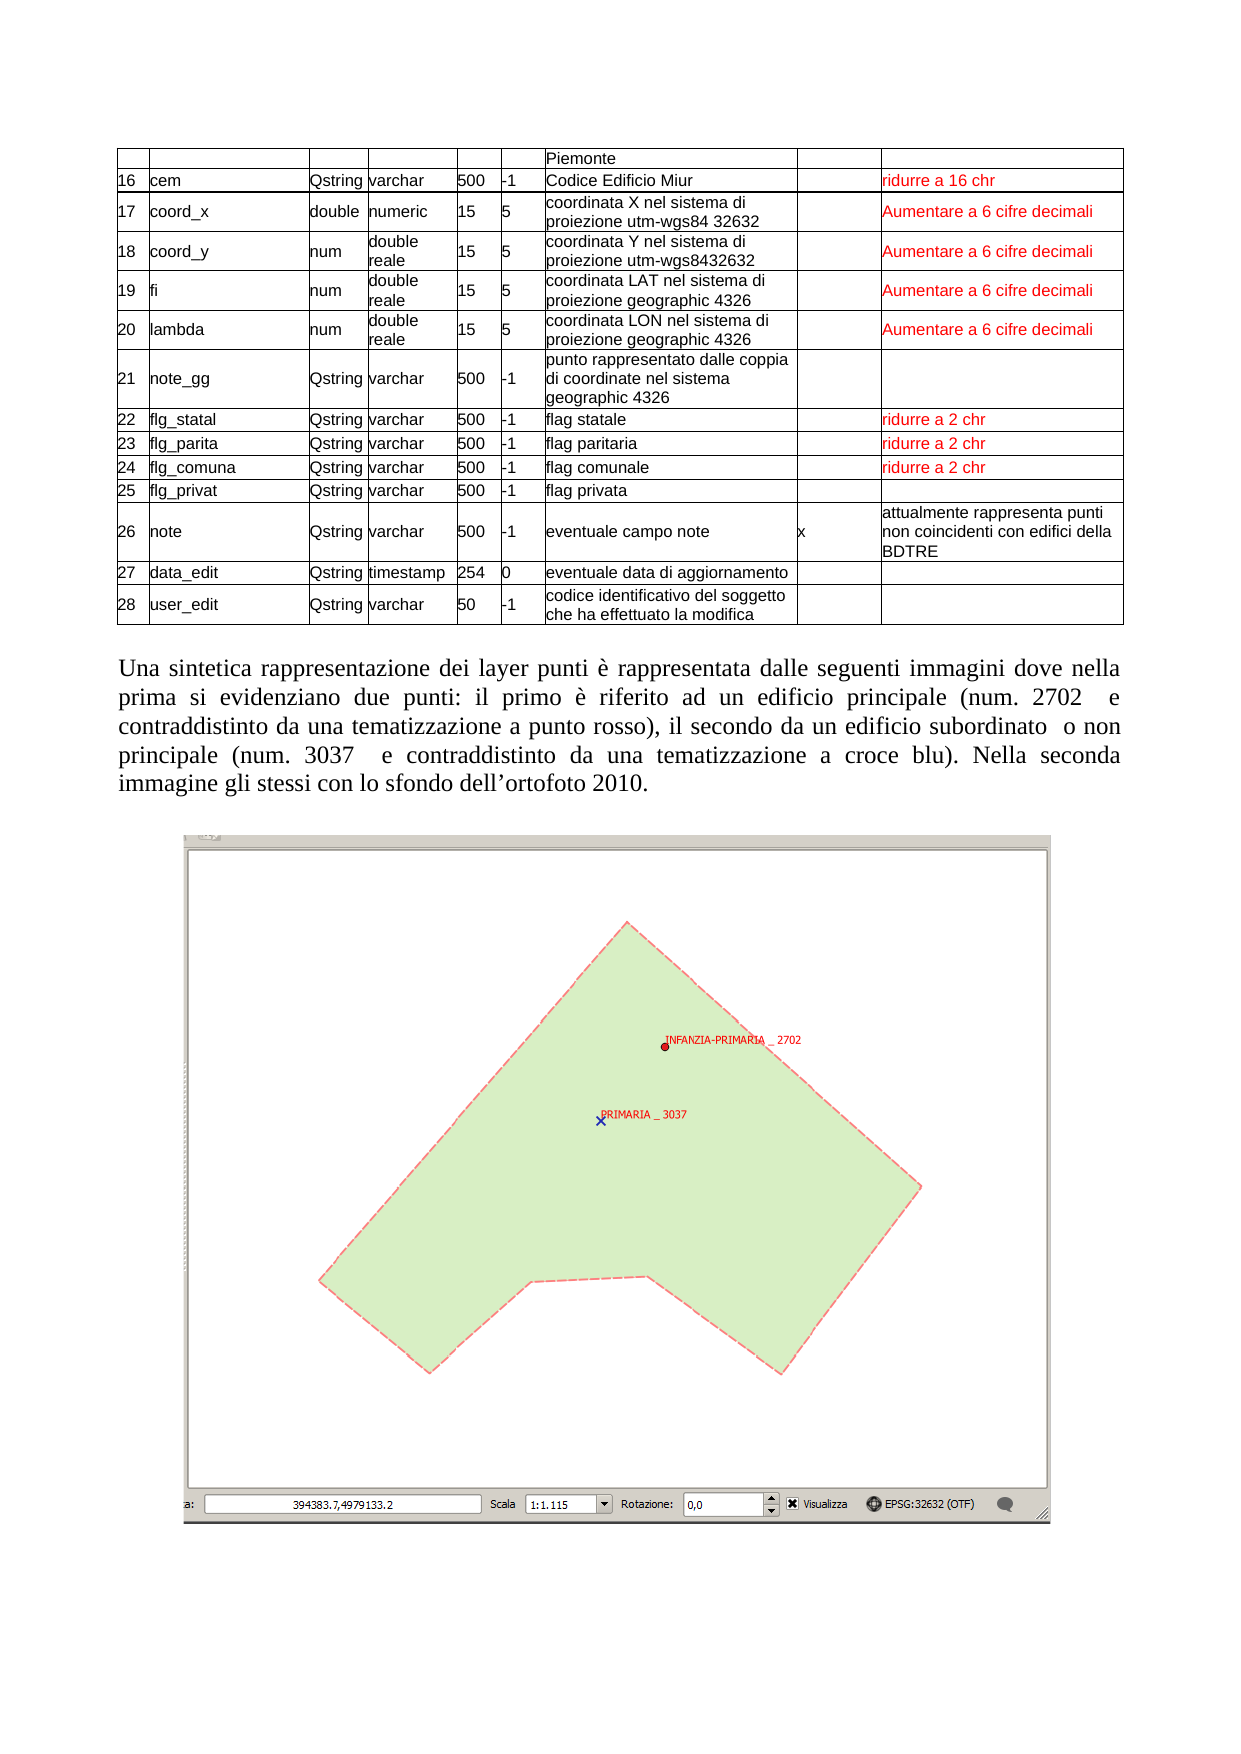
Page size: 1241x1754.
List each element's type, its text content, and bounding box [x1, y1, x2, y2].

table_cell ridurre a 2 chr [882, 456, 1123, 478]
table_cell Qstring [310, 562, 368, 584]
table_cell codice identificativo del soggetto che ha effettuato la modifica [546, 585, 797, 624]
table_cell [458, 149, 501, 168]
table_cell coord_x [150, 193, 309, 231]
table_cell Aumentare a 6 cifre decimali [882, 193, 1123, 231]
table_cell 500 [458, 409, 501, 431]
table_cell -1 [502, 409, 545, 431]
table_cell double reale [369, 232, 457, 270]
table_cell 15 [458, 271, 501, 309]
table_cell 21 [118, 350, 149, 407]
table_cell 500 [458, 480, 501, 502]
table_cell flag comunale [546, 456, 797, 478]
table_cell [118, 149, 149, 168]
table_cell -1 [502, 503, 545, 561]
table_cell numeric [369, 193, 457, 231]
table_cell varchar [369, 350, 457, 407]
table_cell 5 [502, 311, 545, 349]
table_cell varchar [369, 503, 457, 561]
table_cell -1 [502, 585, 545, 624]
table_cell [798, 432, 881, 455]
table_cell 5 [502, 271, 545, 309]
table_cell flag privata [546, 480, 797, 502]
table_cell double [310, 193, 368, 231]
table_cell note [150, 503, 309, 561]
table_cell Aumentare a 6 cifre decimali [882, 311, 1123, 349]
table_cell double reale [369, 271, 457, 309]
table_cell Qstring [310, 480, 368, 502]
text Una sintetica rappresentazione dei layer punti è rappresentata dalle seguenti immagini dove nella prima si evidenziano due punti: il primo è riferito ad un edificio principale (num. 2702 e contraddistinto da una tematizzazione a punto rosso), il secondo da un edificio subordinato o non principale (num. 3037 e contraddistinto da una tematizzazione a croce blu). Nella seconda immagine gli stessi con lo sfondo dell’ortofoto 2010. [118, 653, 1122, 797]
table_cell coordinata LAT nel sistema di proiezione geographic 4326 [546, 271, 797, 309]
table_cell num [310, 311, 368, 349]
table_cell eventuale data di aggiornamento [546, 562, 797, 584]
table_cell 20 [118, 311, 149, 349]
table_cell flg_parita [150, 432, 309, 455]
table_cell Aumentare a 6 cifre decimali [882, 271, 1123, 309]
table_cell [798, 350, 881, 407]
table_cell ridurre a 16 chr [882, 169, 1123, 191]
table_cell flg_privat [150, 480, 309, 502]
table_cell Qstring [310, 503, 368, 561]
table_cell data_edit [150, 562, 309, 584]
table_cell fi [150, 271, 309, 309]
table_cell [882, 562, 1123, 584]
table_cell 16 [118, 169, 149, 191]
table_cell user_edit [150, 585, 309, 624]
picture [183, 835, 1051, 1524]
table_cell 500 [458, 503, 501, 561]
table_cell Qstring [310, 432, 368, 455]
table_cell Qstring [310, 409, 368, 431]
table_cell [882, 585, 1123, 624]
table_cell Qstring [310, 585, 368, 624]
table_cell varchar [369, 585, 457, 624]
table_cell 50 [458, 585, 501, 624]
table_cell 5 [502, 193, 545, 231]
table_cell 23 [118, 432, 149, 455]
table_cell [798, 232, 881, 270]
table_cell 19 [118, 271, 149, 309]
table_cell 0 [502, 562, 545, 584]
table_cell coordinata X nel sistema di proiezione utm-wgs84 32632 [546, 193, 797, 231]
table_cell [798, 169, 881, 191]
table_cell [798, 409, 881, 431]
table_cell 500 [458, 350, 501, 407]
table_cell 500 [458, 169, 501, 191]
table_cell lambda [150, 311, 309, 349]
table_cell [798, 193, 881, 231]
table_cell varchar [369, 409, 457, 431]
table_cell [310, 149, 368, 168]
table_cell Qstring [310, 456, 368, 478]
table_cell num [310, 271, 368, 309]
table_cell flg_comuna [150, 456, 309, 478]
table_cell -1 [502, 169, 545, 191]
table_cell varchar [369, 432, 457, 455]
table_cell 22 [118, 409, 149, 431]
table_cell punto rappresentato dalle coppia di coordinate nel sistema geographic 4326 [546, 350, 797, 407]
table_cell 17 [118, 193, 149, 231]
table_cell ridurre a 2 chr [882, 409, 1123, 431]
table_cell 254 [458, 562, 501, 584]
table_cell 5 [502, 232, 545, 270]
table_cell flg_statal [150, 409, 309, 431]
table_cell [502, 149, 545, 168]
table_cell [882, 480, 1123, 502]
table_cell 25 [118, 480, 149, 502]
table_cell [798, 149, 881, 168]
table_cell -1 [502, 456, 545, 478]
table_cell flag statale [546, 409, 797, 431]
table_cell varchar [369, 169, 457, 191]
table_cell coord_y [150, 232, 309, 270]
table_cell flag paritaria [546, 432, 797, 455]
table_cell 28 [118, 585, 149, 624]
table_cell [369, 149, 457, 168]
table_cell [798, 585, 881, 624]
table_cell note_gg [150, 350, 309, 407]
table_cell 15 [458, 232, 501, 270]
table_cell Aumentare a 6 cifre decimali [882, 232, 1123, 270]
table_cell num [310, 232, 368, 270]
table_cell varchar [369, 456, 457, 478]
table_cell [882, 350, 1123, 407]
table_cell 24 [118, 456, 149, 478]
table_cell 27 [118, 562, 149, 584]
table_cell cem [150, 169, 309, 191]
table_cell Qstring [310, 169, 368, 191]
table_cell [798, 311, 881, 349]
table_cell Qstring [310, 350, 368, 407]
table_cell attualmente rappresenta punti non coincidenti con edifici della BDTRE [882, 503, 1123, 561]
table_cell eventuale campo note [546, 503, 797, 561]
table_cell coordinata Y nel sistema di proiezione utm-wgs8432632 [546, 232, 797, 270]
table_cell 15 [458, 311, 501, 349]
table_cell x [798, 503, 881, 561]
table_cell [882, 149, 1123, 168]
table_cell [150, 149, 309, 168]
table_cell 26 [118, 503, 149, 561]
table_cell [798, 456, 881, 478]
table_cell coordinata LON nel sistema di proiezione geographic 4326 [546, 311, 797, 349]
table_cell 500 [458, 432, 501, 455]
table_cell [798, 480, 881, 502]
table_cell [798, 271, 881, 309]
table_cell varchar [369, 480, 457, 502]
table_cell double reale [369, 311, 457, 349]
table_cell 18 [118, 232, 149, 270]
table_cell 500 [458, 456, 501, 478]
table_cell -1 [502, 350, 545, 407]
table_cell 15 [458, 193, 501, 231]
table_cell [798, 562, 881, 584]
table_cell timestamp [369, 562, 457, 584]
table_cell Piemonte [546, 149, 797, 168]
table_cell -1 [502, 480, 545, 502]
table_cell Codice Edificio Miur [546, 169, 797, 191]
table_cell -1 [502, 432, 545, 455]
table_cell ridurre a 2 chr [882, 432, 1123, 455]
